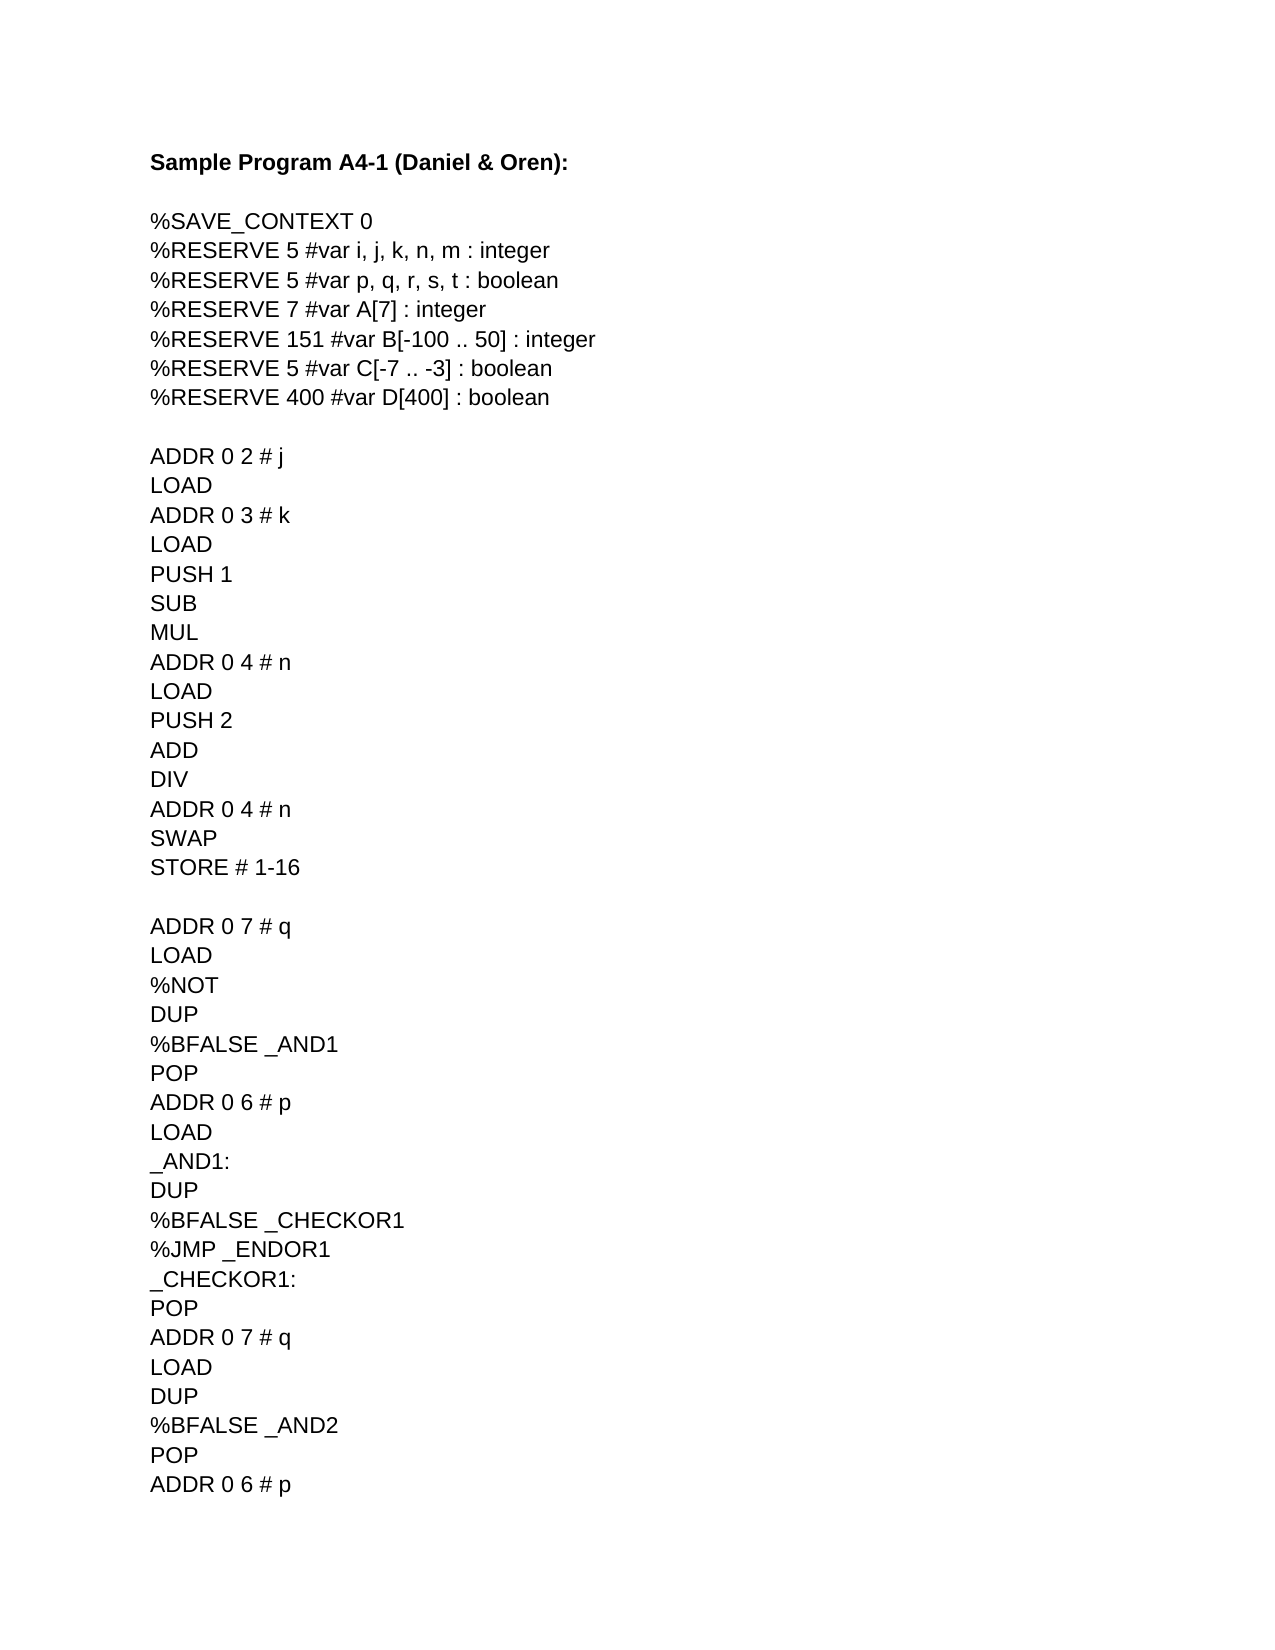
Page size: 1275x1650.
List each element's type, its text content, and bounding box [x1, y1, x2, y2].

text DUP [150, 1178, 1125, 1204]
text MUL [150, 620, 1125, 646]
text %RESERVE 400 #var D[400] : boolean [150, 385, 1125, 411]
text _CHECKOR1: [150, 1266, 1125, 1292]
text DIV [150, 767, 1125, 792]
text %SAVE_CONTEXT 0 [150, 209, 1125, 234]
text POP [150, 1296, 1125, 1321]
text ADDR 0 4 # n [150, 649, 1125, 675]
text LOAD [150, 1119, 1125, 1145]
text PUSH 1 [150, 561, 1125, 587]
text ADDR 0 3 # k [150, 502, 1125, 528]
text DUP [150, 1002, 1125, 1027]
text ADDR 0 6 # p [150, 1090, 1125, 1116]
text %BFALSE _AND1 [150, 1031, 1125, 1057]
text %RESERVE 5 #var p, q, r, s, t : boolean [150, 267, 1125, 293]
text ADDR 0 7 # q [150, 1325, 1125, 1351]
text ADDR 0 2 # j [150, 444, 1125, 469]
text LOAD [150, 679, 1125, 704]
text Sample Program A4-1 (Daniel & Oren): [150, 150, 1125, 176]
text LOAD [150, 532, 1125, 557]
text ADD [150, 737, 1125, 763]
text DUP [150, 1384, 1125, 1409]
text SWAP [150, 826, 1125, 851]
text ADDR 0 4 # n [150, 796, 1125, 822]
text LOAD [150, 1354, 1125, 1380]
text STORE # 1-16 [150, 855, 1125, 881]
text %JMP _ENDOR1 [150, 1237, 1125, 1262]
text SUB [150, 591, 1125, 616]
text %BFALSE _CHECKOR1 [150, 1207, 1125, 1233]
text PUSH 2 [150, 708, 1125, 734]
text %NOT [150, 972, 1125, 998]
text _AND1: [150, 1149, 1125, 1174]
text %RESERVE 5 #var C[-7 .. -3] : boolean [150, 356, 1125, 381]
text LOAD [150, 943, 1125, 969]
text POP [150, 1061, 1125, 1086]
text POP [150, 1442, 1125, 1468]
text ADDR 0 6 # p [150, 1472, 1125, 1497]
text %BFALSE _AND2 [150, 1413, 1125, 1439]
text %RESERVE 7 #var A[7] : integer [150, 297, 1125, 322]
text LOAD [150, 473, 1125, 499]
text %RESERVE 151 #var B[-100 .. 50] : integer [150, 326, 1125, 352]
text %RESERVE 5 #var i, j, k, n, m : integer [150, 238, 1125, 264]
text ADDR 0 7 # q [150, 914, 1125, 939]
